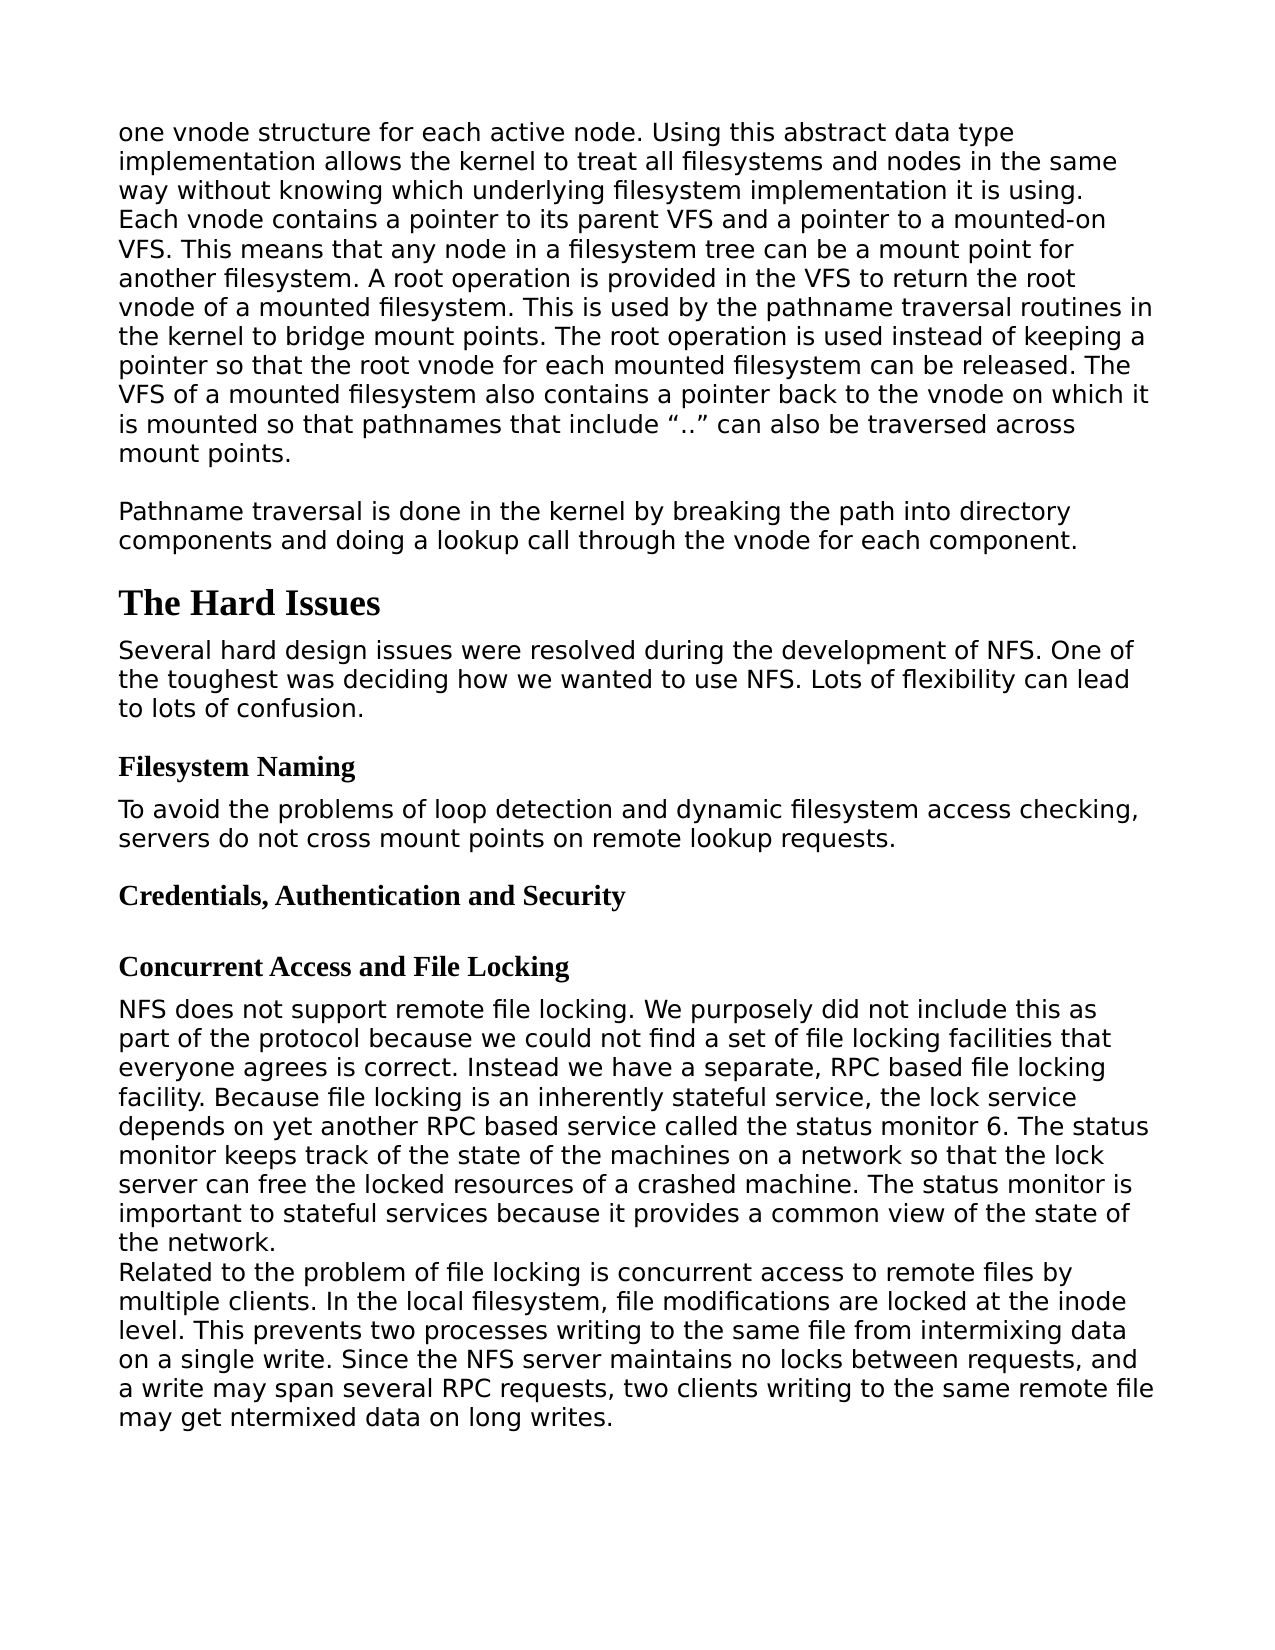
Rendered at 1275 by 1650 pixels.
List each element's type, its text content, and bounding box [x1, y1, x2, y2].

text one vnode structure for each active node. Using this abstract data type implementation allows the kernel to treat all filesystems and nodes in the same way without knowing which underlying filesystem implementation it is using. [118, 118, 1157, 206]
text NFS does not support remote file locking. We purposely did not include this as part of the protocol because we could not find a set of file locking facilities that everyone agrees is correct. Instead we have a separate, RPC based file locking facility. Because file locking is an inherently stateful service, the lock service depends on yet another RPC based service called the status monitor 6. The status monitor keeps track of the state of the machines on a network so that the lock server can free the locked resources of a crashed machine. The status monitor is important to stateful services because it provides a common view of the state of the network. [118, 995, 1157, 1258]
subtitle The Hard Issues [118, 581, 1157, 624]
text Pathname traversal is done in the kernel by breaking the path into directory components and doing a lookup call through the vnode for each component. [118, 497, 1157, 556]
text Several hard design issues were resolved during the development of NFS. One of the toughest was deciding how we wanted to use NFS. Lots of flexibility can lead to lots of confusion. [118, 636, 1157, 724]
text Each vnode contains a pointer to its parent VFS and a pointer to a mounted-on VFS. This means that any node in a filesystem tree can be a mount point for another filesystem. A root operation is provided in the VFS to return the root vnode of a mounted filesystem. This is used by the pathname traversal routines in [118, 206, 1157, 322]
subtitle Concurrent Access and File Locking [118, 949, 1157, 983]
subtitle Filesystem Naming [118, 749, 1157, 782]
text the kernel to bridge mount points. The root operation is used instead of keeping a pointer so that the root vnode for each mounted filesystem can be released. The VFS of a mounted filesystem also contains a pointer back to the vnode on which it is mounted so that pathnames that include “..” can also be traversed across mount points. [118, 322, 1157, 468]
text To avoid the problems of loop detection and dynamic filesystem access checking, servers do not cross mount points on remote lookup requests. [118, 795, 1157, 853]
subtitle Credentials, Authentication and Security [118, 878, 1157, 912]
text Related to the problem of file locking is concurrent access to remote files by multiple clients. In the local filesystem, file modifications are locked at the inode level. This prevents two processes writing to the same file from intermixing data on a single write. Since the NFS server maintains no locks between requests, and a write may span several RPC requests, two clients writing to the same remote file may get ntermixed data on long writes. [118, 1258, 1157, 1433]
